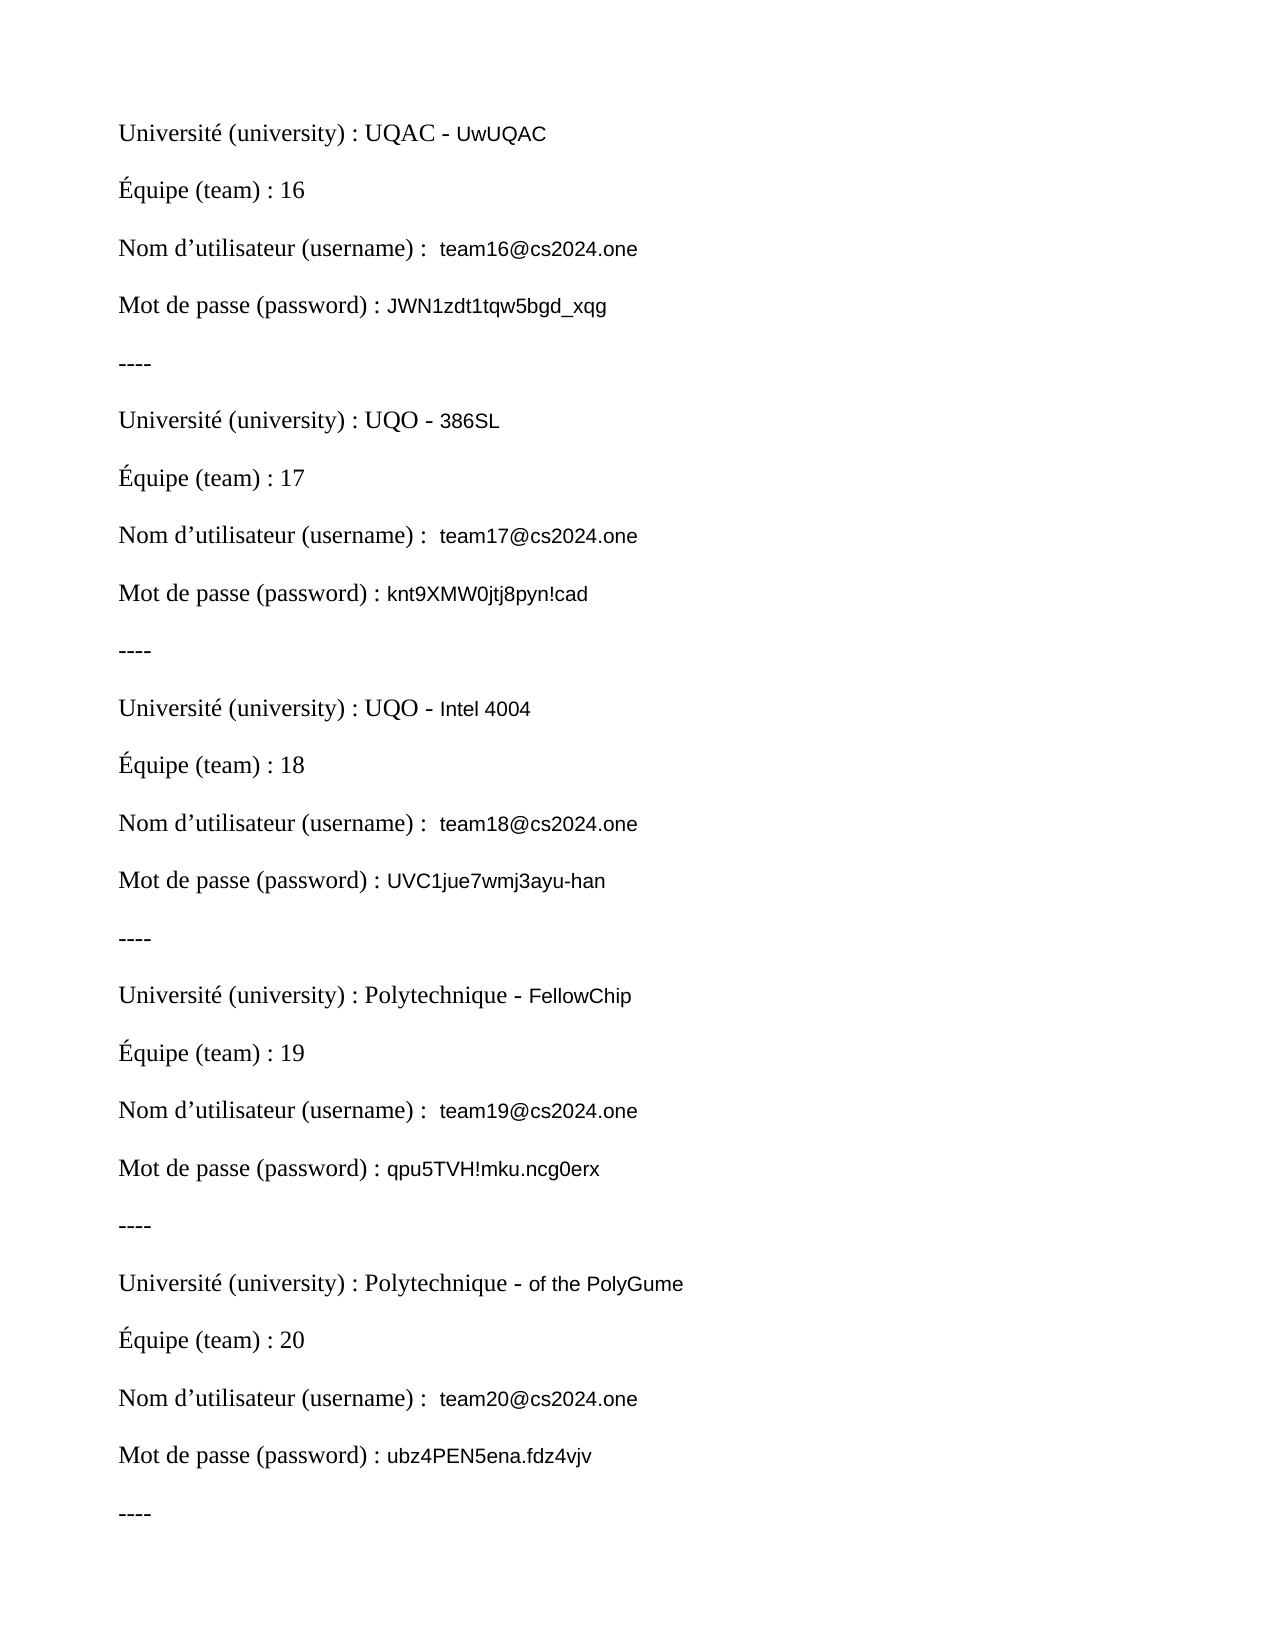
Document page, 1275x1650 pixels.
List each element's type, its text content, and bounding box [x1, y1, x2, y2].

text Équipe (team) : 18 [118, 751, 1157, 779]
text Mot de passe (password) : UVC1jue7wmj3ayu-han [118, 866, 1157, 894]
text Nom d’utilisateur (username) : team16@cs2024.one [118, 233, 1157, 262]
text Nom d’utilisateur (username) : team17@cs2024.one [118, 521, 1157, 549]
text Mot de passe (password) : JWN1zdt1tqw5bgd_xqg [118, 291, 1157, 319]
text ---- [118, 1211, 1157, 1239]
text ---- [118, 636, 1157, 664]
text Université (university) : UQO - Intel 4004 [118, 693, 1157, 722]
text Mot de passe (password) : qpu5TVH!mku.ncg0erx [118, 1153, 1157, 1182]
text Équipe (team) : 17 [118, 463, 1157, 492]
text ---- [118, 348, 1157, 377]
text Nom d’utilisateur (username) : team20@cs2024.one [118, 1383, 1157, 1412]
text Équipe (team) : 19 [118, 1038, 1157, 1067]
text Université (university) : UQAC - UwUQAC [118, 118, 1157, 147]
text Équipe (team) : 16 [118, 176, 1157, 204]
text Mot de passe (password) : ubz4PEN5ena.fdz4vjv [118, 1441, 1157, 1469]
text Nom d’utilisateur (username) : team19@cs2024.one [118, 1096, 1157, 1124]
text Mot de passe (password) : knt9XMW0jtj8pyn!cad [118, 578, 1157, 607]
text Université (university) : UQO - 386SL [118, 406, 1157, 434]
text Université (university) : Polytechnique - FellowChip [118, 981, 1157, 1009]
text Nom d’utilisateur (username) : team18@cs2024.one [118, 808, 1157, 837]
text ---- [118, 923, 1157, 952]
text Université (university) : Polytechnique - of the PolyGume [118, 1268, 1157, 1297]
text Équipe (team) : 20 [118, 1326, 1157, 1354]
text ---- [118, 1498, 1157, 1527]
